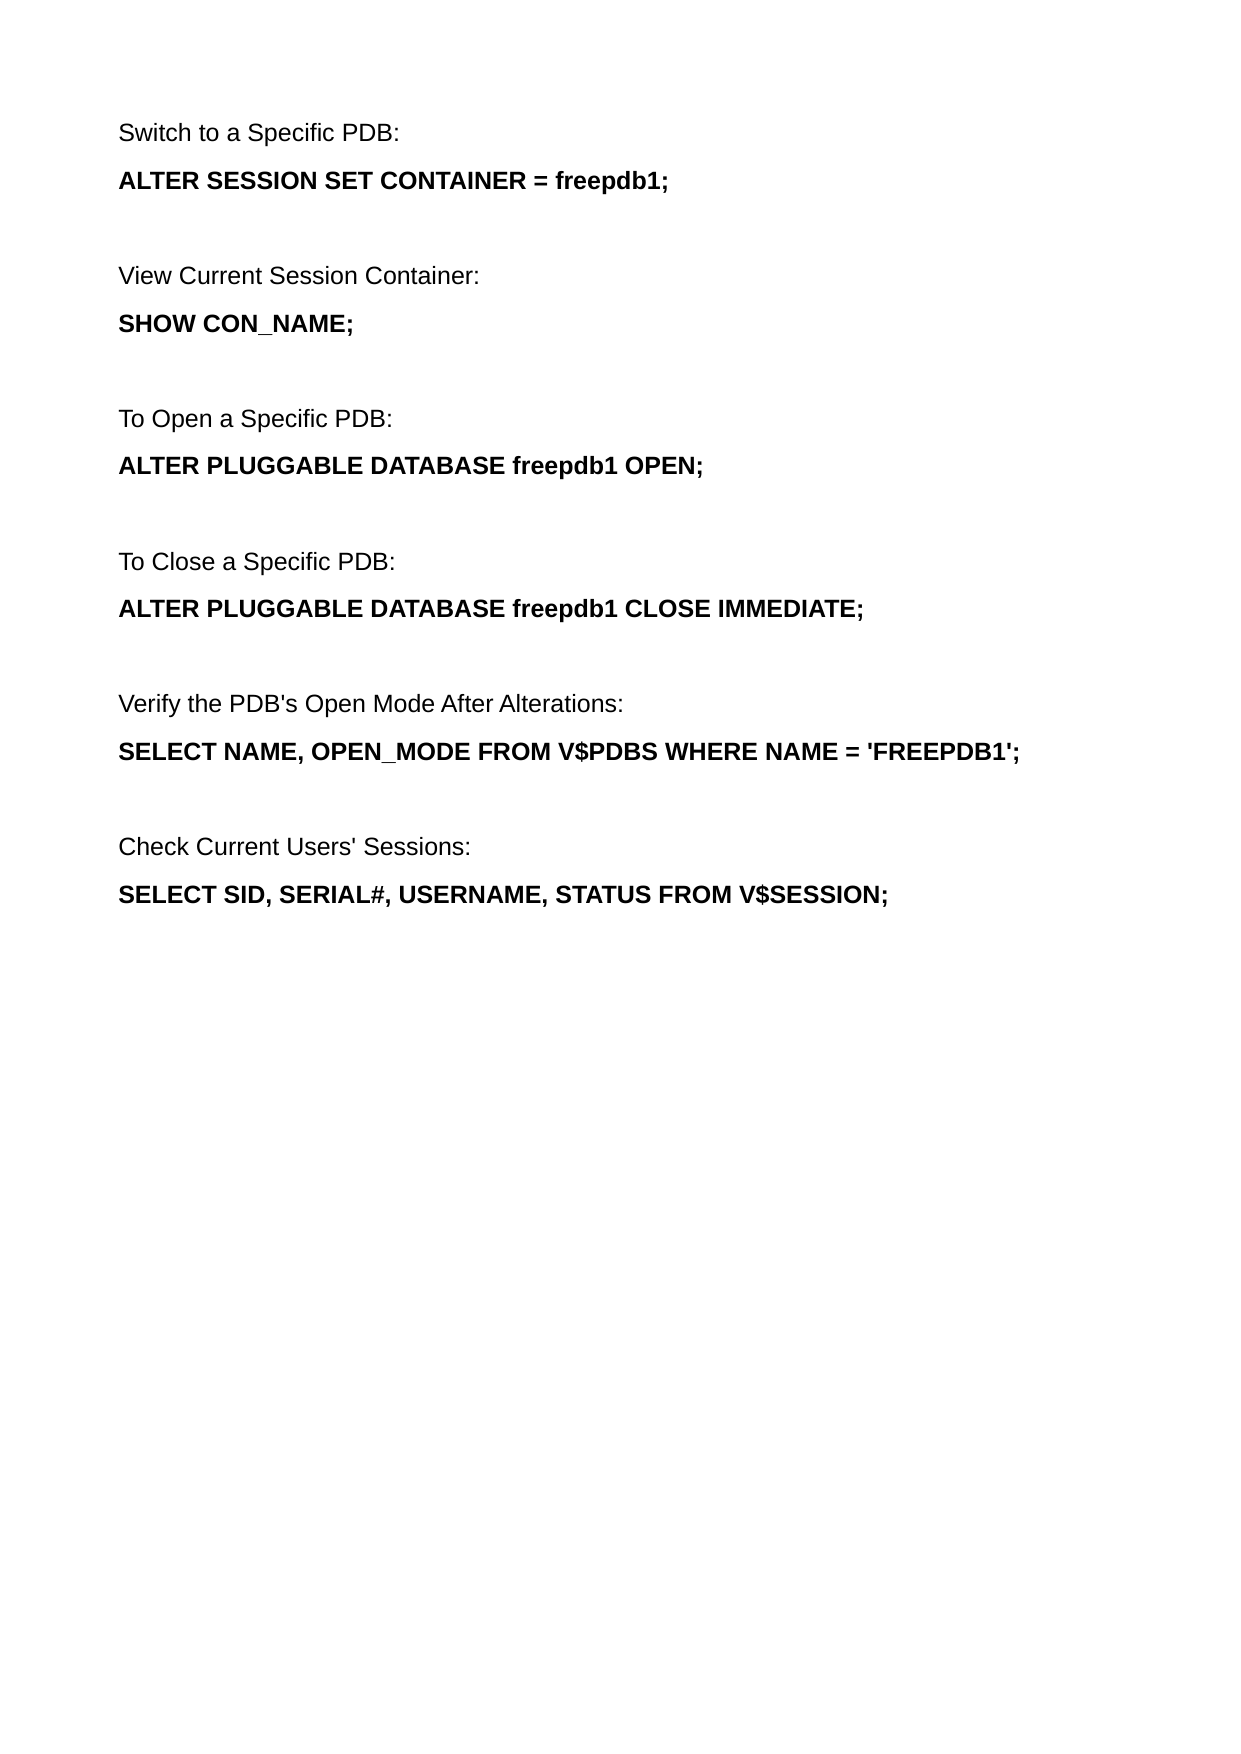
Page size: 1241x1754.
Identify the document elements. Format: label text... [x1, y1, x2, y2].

text To Open a Specific PDB: [118, 404, 1122, 432]
text View Current Session Container: [118, 261, 1122, 290]
text Check Current Users' Sessions: [118, 832, 1122, 861]
text SELECT NAME, OPEN_MODE FROM V$PDBS WHERE NAME = 'FREEPDB1'; [118, 737, 1122, 766]
text Verify the PDB's Open Mode After Alterations: [118, 689, 1122, 718]
text Switch to a Specific PDB: [118, 118, 1122, 147]
text To Close a Specific PDB: [118, 547, 1122, 575]
text ALTER PLUGGABLE DATABASE freepdb1 CLOSE IMMEDIATE; [118, 594, 1122, 623]
text ALTER SESSION SET CONTAINER = freepdb1; [118, 166, 1122, 194]
text SHOW CON_NAME; [118, 308, 1122, 337]
text SELECT SID, SERIAL#, USERNAME, STATUS FROM V$SESSION; [118, 880, 1122, 908]
text ALTER PLUGGABLE DATABASE freepdb1 OPEN; [118, 451, 1122, 480]
